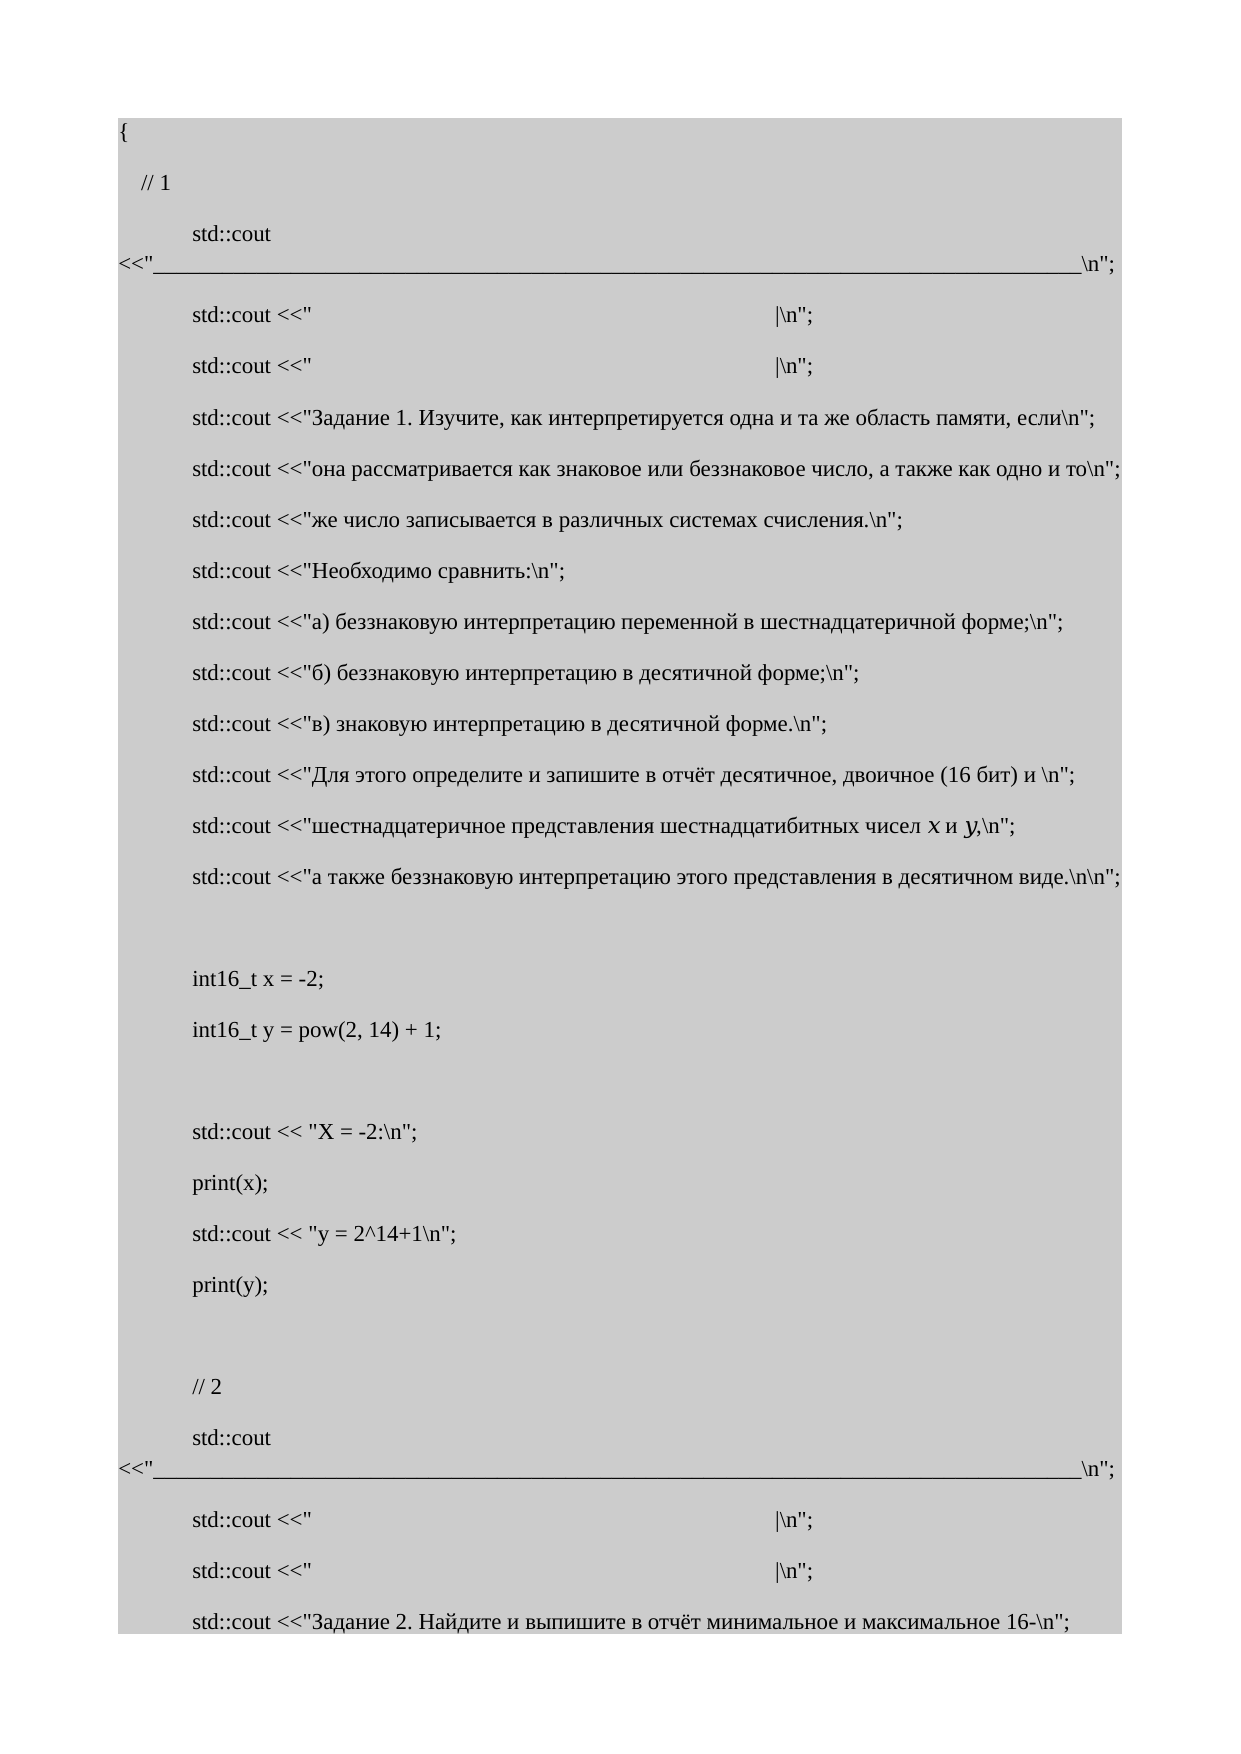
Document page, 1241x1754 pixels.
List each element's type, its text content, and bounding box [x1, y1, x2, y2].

text std::cout <<" |\n"; [118, 1557, 1122, 1583]
text { [118, 118, 1122, 144]
text std::cout <<"она рассматривается как знаковое или беззнаковое число, а также как одно и то\n"; [118, 454, 1122, 481]
text std::cout <<"Задание 1. Изучите, как интерпретируется одна и та же область памяти, если\n"; [118, 403, 1122, 430]
text int16_t y = pow(2, 14) + 1; [118, 1016, 1122, 1042]
text std::cout <<"а) беззнаковую интерпретацию переменной в шестнадцатеричной форме;\n"; [118, 608, 1122, 634]
text // 1 [118, 169, 1122, 196]
text int16_t x = -2; [118, 965, 1122, 991]
text // 2 [118, 1373, 1122, 1400]
text std::cout <<"_________________________________________________________________________________\n"; [118, 220, 1122, 277]
text std::cout <<" |\n"; [118, 1506, 1122, 1532]
text std::cout <<" |\n"; [118, 352, 1122, 379]
text std::cout << "y = 2^14+1\n"; [118, 1220, 1122, 1247]
text std::cout << "X = -2:\n"; [118, 1118, 1122, 1144]
text std::cout <<"Для этого определите и запишите в отчёт десятичное, двоичное (16 бит) и \n"; [118, 761, 1122, 787]
text std::cout <<"шестнадцатеричное представления шестнадцатибитных чисел 𝑥 и 𝑦,\n"; [118, 812, 1122, 838]
text std::cout <<" |\n"; [118, 301, 1122, 328]
text std::cout <<"же число записывается в различных системах счисления.\n"; [118, 506, 1122, 532]
text std::cout <<"а также беззнаковую интерпретацию этого представления в десятичном виде.\n\n"; [118, 863, 1122, 889]
text std::cout <<"_________________________________________________________________________________\n"; [118, 1424, 1122, 1481]
text std::cout <<"б) беззнаковую интерпретацию в десятичной форме;\n"; [118, 659, 1122, 685]
text print(x); [118, 1169, 1122, 1196]
text std::cout <<"Задание 2. Найдите и выпишите в отчёт минимальное и максимальное 16-\n"; [118, 1608, 1122, 1634]
text print(y); [118, 1271, 1122, 1298]
text std::cout <<"в) знаковую интерпретацию в десятичной форме.\n"; [118, 710, 1122, 736]
text std::cout <<"Необходимо сравнить:\n"; [118, 557, 1122, 583]
